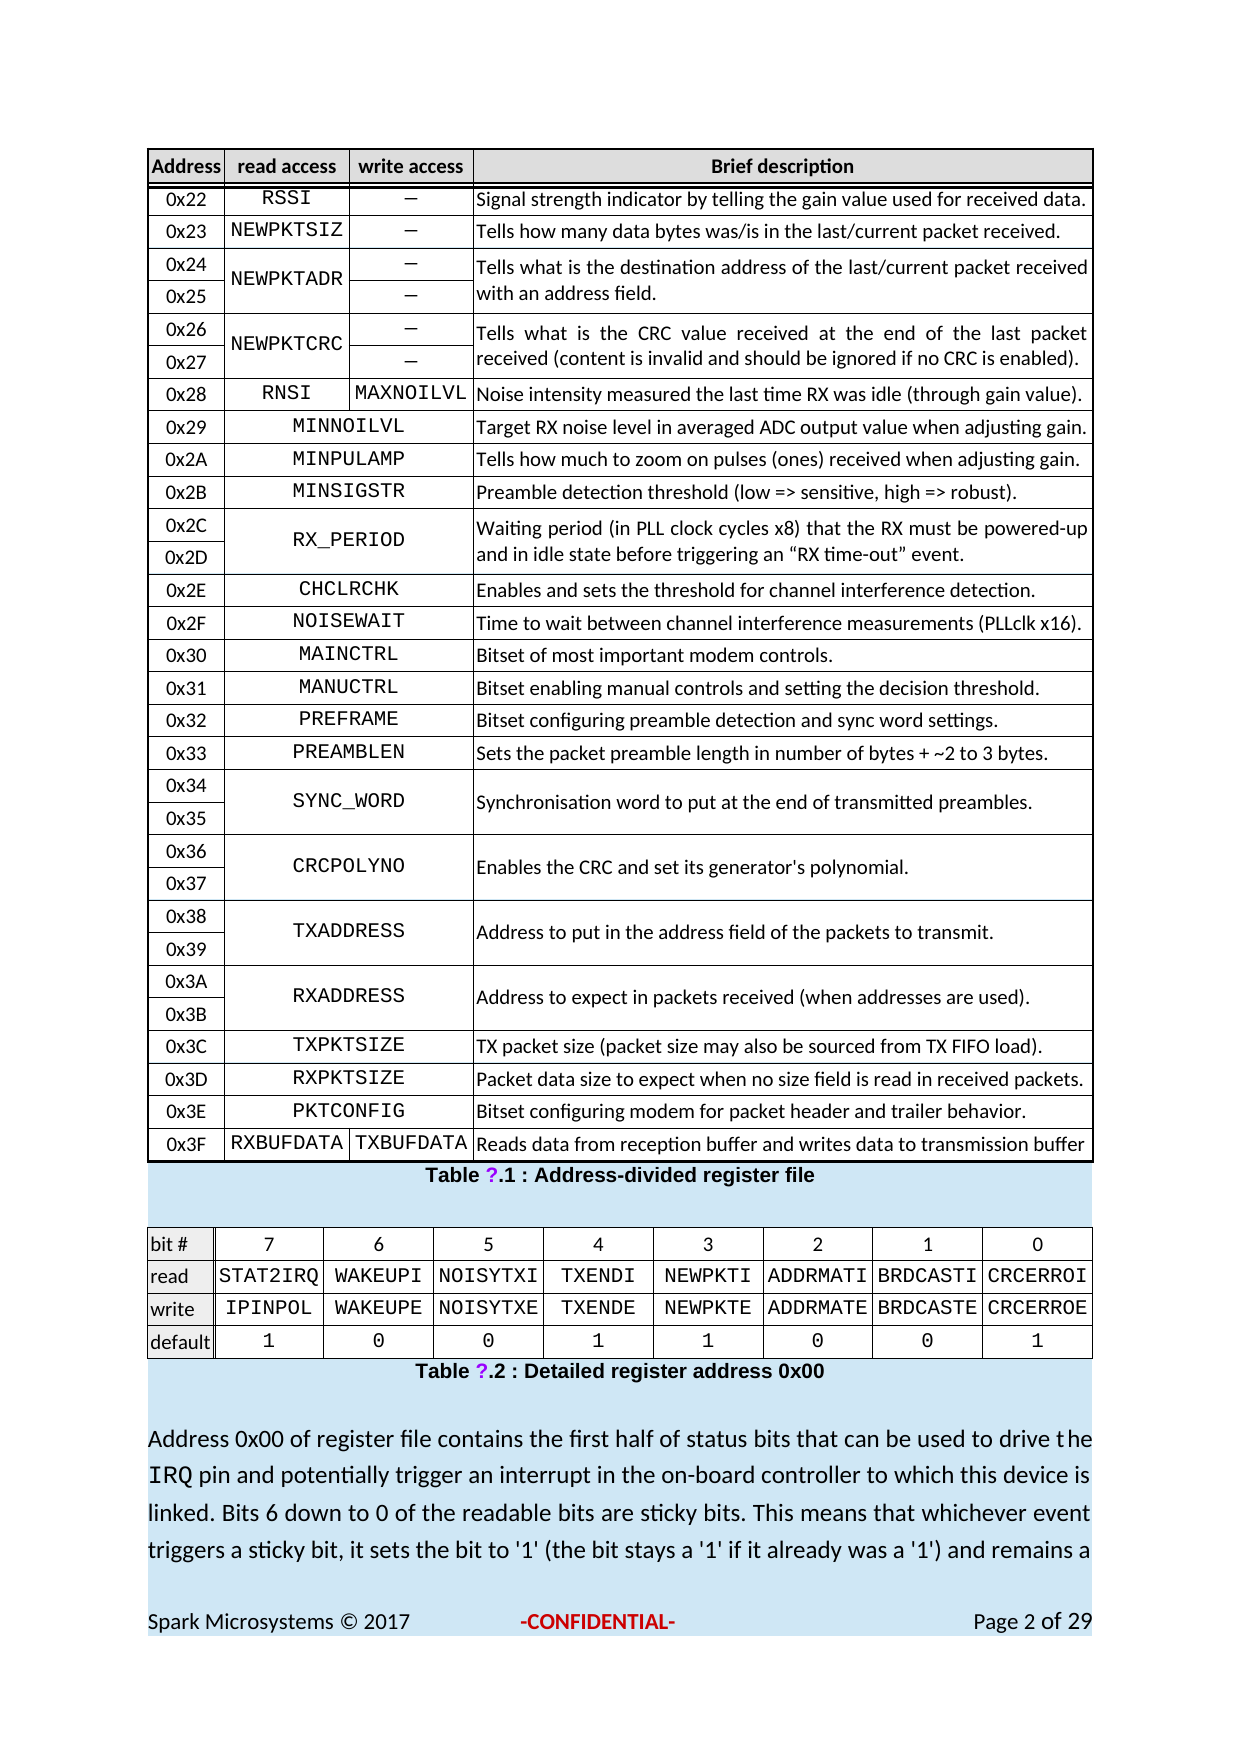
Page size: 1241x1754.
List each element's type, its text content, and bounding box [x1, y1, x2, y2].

table_cell Tells how much to zoom on pulses (ones) received when adjusting gain. [474, 444, 1092, 476]
table_cell 0 [873, 1326, 982, 1358]
table_cell Waiting period (in PLL clock cycles x8) that the RX must be powered-up and in idle state before triggering an “RX time-out” event. [474, 509, 1092, 573]
table_cell 1 [654, 1326, 763, 1358]
table_cell 0x2D [149, 542, 224, 573]
table_cell 0 [324, 1326, 433, 1358]
table_cell — [350, 314, 473, 345]
table_cell MINNOILVL [225, 411, 473, 443]
table_cell 0x27 [149, 346, 224, 378]
table_cell CRCPOLYNO [225, 835, 473, 899]
table_cell Enables the CRC and set its generator's polynomial. [474, 835, 1092, 899]
table_cell MINPULAMP [225, 444, 473, 476]
table_cell 0x2B [149, 477, 224, 508]
table_cell Noise intensity measured the last time RX was idle (through gain value). [474, 379, 1092, 410]
table_cell ADDRMATI [764, 1261, 872, 1293]
table_cell 0x31 [149, 672, 224, 704]
table_cell Bitset of most important modem controls. [474, 640, 1092, 671]
table_cell 0x2F [149, 607, 224, 639]
table_cell Bitset enabling manual controls and setting the decision threshold. [474, 672, 1092, 704]
table_cell Tells how many data bytes was/is in the last/current packet received. [474, 216, 1092, 247]
table_cell — [350, 346, 473, 378]
table_cell 0 [434, 1326, 543, 1358]
table_cell 0x39 [149, 933, 224, 965]
table_cell 1 [983, 1326, 1092, 1358]
table_cell NOISYTXE [434, 1294, 543, 1325]
table_cell Address to expect in packets received (when addresses are used). [474, 966, 1092, 1030]
table_cell 0x24 [149, 249, 224, 280]
table_cell 0x37 [149, 868, 224, 899]
table_cell Target RX noise level in averaged ADC output value when adjusting gain. [474, 411, 1092, 443]
table_cell BRDCASTE [873, 1294, 982, 1325]
table_cell RXPKTSIZE [225, 1064, 473, 1095]
table_header 7 [216, 1228, 323, 1260]
table_cell 0 [764, 1326, 872, 1358]
table_cell Tells what is the destination address of the last/current packet received with an address field. [474, 249, 1092, 313]
table_cell Bitset configuring modem for packet header and trailer behavior. [474, 1096, 1092, 1128]
table_cell 0x26 [149, 314, 224, 345]
table_header 3 [654, 1228, 763, 1260]
table_cell NEWPKTI [654, 1261, 763, 1293]
table_cell 0x3F [149, 1129, 224, 1160]
table_header Brief description [474, 150, 1092, 182]
table_cell 0x34 [149, 770, 224, 802]
table_cell Address to put in the address field of the packets to transmit. [474, 901, 1092, 965]
table_cell 1 [544, 1326, 653, 1358]
table_header 2 [764, 1228, 872, 1260]
table_cell 0x30 [149, 640, 224, 671]
table_cell Sets the packet preamble length in number of bytes + ~2 to 3 bytes. [474, 737, 1092, 769]
table_cell NOISEWAIT [225, 607, 473, 639]
table_cell WAKEUPI [324, 1261, 433, 1293]
table_cell MINSIGSTR [225, 477, 473, 508]
table_cell NEWPKTADR [225, 249, 349, 313]
table_cell TXPKTSIZE [225, 1031, 473, 1062]
table_cell Packet data size to expect when no size field is read in received packets. [474, 1064, 1092, 1095]
table_cell 0x25 [149, 281, 224, 313]
table_cell RXBUFDATA [225, 1129, 349, 1160]
table_cell 0x3B [149, 998, 224, 1030]
table_cell TXENDE [544, 1294, 653, 1325]
table_cell MAINCTRL [225, 640, 473, 671]
table_header write access [350, 150, 473, 182]
table_cell 0x36 [149, 835, 224, 867]
table_cell IPINPOL [216, 1294, 323, 1325]
table_cell NEWPKTSIZ [225, 216, 349, 247]
table_cell PKTCONFIG [225, 1096, 473, 1128]
table_header 0 [983, 1228, 1092, 1260]
table_cell 0x3C [149, 1031, 224, 1062]
table_cell 0x22 [149, 189, 224, 215]
table_cell 0x2E [149, 575, 224, 606]
table_cell 0x38 [149, 901, 224, 932]
table_cell NEWPKTE [654, 1294, 763, 1325]
table_cell RXADDRESS [225, 966, 473, 1030]
table_header 6 [324, 1228, 433, 1260]
table_cell RSSI [225, 189, 349, 215]
table_cell BRDCASTI [873, 1261, 982, 1293]
table_cell PREFRAME [225, 705, 473, 736]
table_cell Reads data from reception buffer and writes data to transmission buffer [474, 1129, 1092, 1160]
table_cell NEWPKTCRC [225, 314, 349, 378]
table_cell TXADDRESS [225, 901, 473, 965]
table_cell 0x32 [149, 705, 224, 736]
table_cell PREAMBLEN [225, 737, 473, 769]
table_header bit # [148, 1228, 213, 1260]
table_cell WAKEUPE [324, 1294, 433, 1325]
table_cell TXENDI [544, 1261, 653, 1293]
table_cell 0x3A [149, 966, 224, 997]
table_cell CRCERROE [983, 1294, 1092, 1325]
text Table ?.1 : Address-divided register file [148, 1163, 1092, 1186]
table_cell read [148, 1261, 213, 1293]
table_cell ADDRMATE [764, 1294, 872, 1325]
table_cell TXBUFDATA [350, 1129, 473, 1160]
table_cell 0x2C [149, 509, 224, 541]
table_header Address [149, 150, 224, 182]
table_header read access [225, 150, 349, 182]
table_header 5 [434, 1228, 543, 1260]
table_header 4 [544, 1228, 653, 1260]
table_cell Preamble detection threshold (low => sensitive, high => robust). [474, 477, 1092, 508]
table_cell default [148, 1326, 213, 1358]
table_cell NOISYTXI [434, 1261, 543, 1293]
table_cell — [350, 249, 473, 280]
table_cell 0x28 [149, 379, 224, 410]
table_cell RNSI [225, 379, 349, 410]
table_cell Tells what is the CRC value received at the end of the last packet received (content is invalid and should be ignored if no CRC is enabled). [474, 314, 1092, 378]
table_cell 1 [216, 1326, 323, 1358]
table_cell CHCLRCHK [225, 575, 473, 606]
table_cell STAT2IRQ [216, 1261, 323, 1293]
table_cell MAXNOILVL [350, 379, 473, 410]
table_cell 0x3D [149, 1064, 224, 1095]
table_cell CRCERROI [983, 1261, 1092, 1293]
table_header 1 [873, 1228, 982, 1260]
table_cell 0x23 [149, 216, 224, 247]
table_cell RX_PERIOD [225, 509, 473, 573]
table_cell — [350, 281, 473, 313]
table_cell Enables and sets the threshold for channel interference detection. [474, 575, 1092, 606]
table_cell — [350, 189, 473, 215]
table_cell — [350, 216, 473, 247]
text Table ?.2 : Detailed register address 0x00 [148, 1359, 1092, 1383]
table_cell write [148, 1294, 213, 1325]
table_cell 0x29 [149, 411, 224, 443]
table_cell 0x2A [149, 444, 224, 476]
table_cell Time to wait between channel interference measurements (PLLclk x16). [474, 607, 1092, 639]
table_cell 0x3E [149, 1096, 224, 1128]
table_cell 0x33 [149, 737, 224, 769]
table_cell SYNC_WORD [225, 770, 473, 834]
table_cell Signal strength indicator by telling the gain value used for received data. [474, 189, 1092, 215]
table_cell MANUCTRL [225, 672, 473, 704]
table_cell 0x35 [149, 803, 224, 834]
text Address 0x00 of register file contains the first half of status bits that can be used to drive the IRQ pin and potentially trigger an interrupt in the on-board controller to which this device is linked. Bits 6 down to 0 of the readable bits are sticky bits. This means that whichever event triggers a sticky bit, it sets the bit to '1' (the bit stays a '1' if it already was a '1') and remains a [148, 1423, 1092, 1564]
table_cell TX packet size (packet size may also be sourced from TX FIFO load). [474, 1031, 1092, 1062]
table_cell Bitset configuring preamble detection and sync word settings. [474, 705, 1092, 736]
table_cell Synchronisation word to put at the end of transmitted preambles. [474, 770, 1092, 834]
